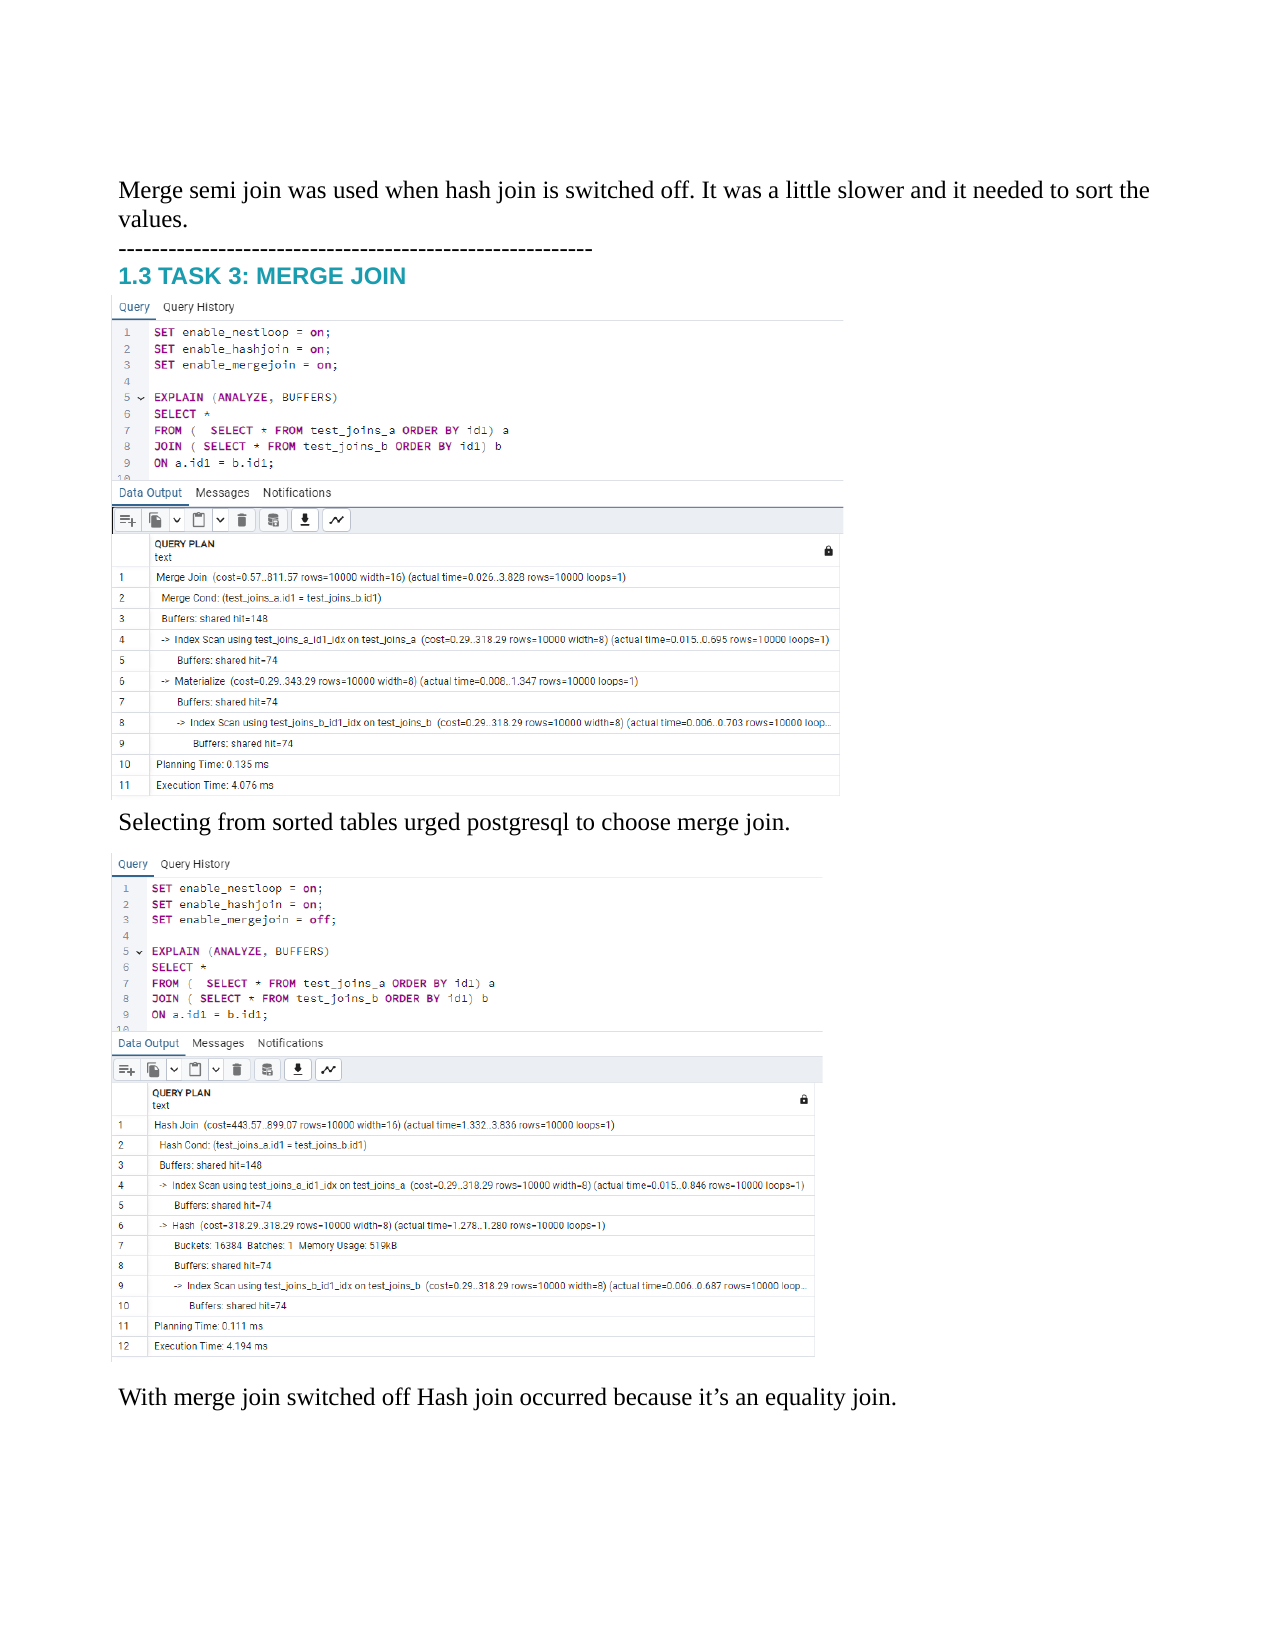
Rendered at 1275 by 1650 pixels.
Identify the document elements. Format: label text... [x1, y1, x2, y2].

text Selecting from sorted tables urged postgresql to choose merge join. [118, 807, 1157, 836]
picture [106, 295, 844, 800]
text With merge join switched off Hash join occurred because it’s an equality join. [118, 1382, 1157, 1411]
text Merge semi join was used when hash join is switched off. It was a little slower and it needed to sort the values. [118, 176, 1157, 233]
picture [108, 853, 823, 1362]
text 1.3 TASK 3: MERGE JOIN [118, 262, 1157, 289]
text --------------------------------------------------------- [118, 233, 1157, 262]
